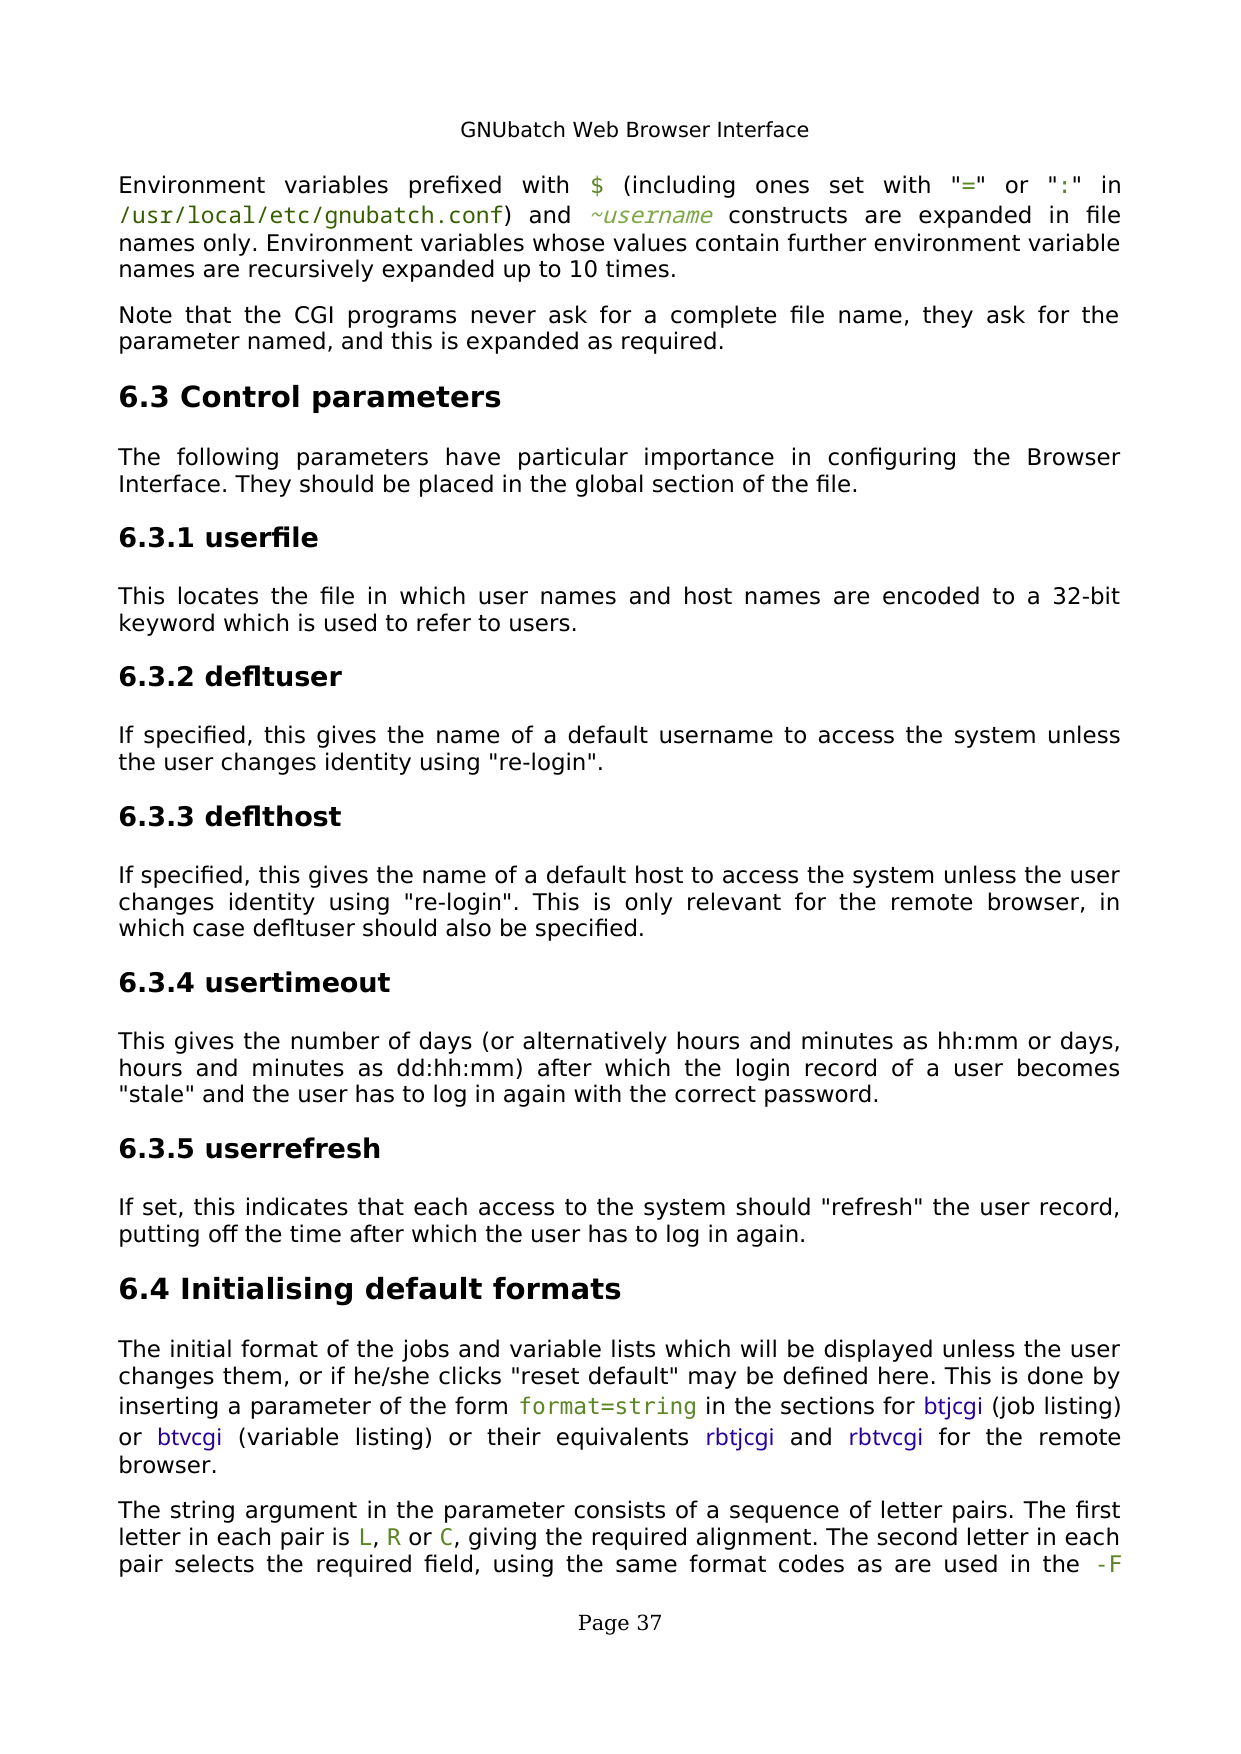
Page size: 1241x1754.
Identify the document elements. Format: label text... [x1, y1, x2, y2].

text If specified, this gives the name of a default host to access the system unless the user changes identity using "re-login". This is only relevant for the remote browser, in which case defltuser should also be specified. [118, 862, 1122, 942]
text The following parameters have particular importance in configuring the Browser Interface. They should be placed in the global section of the file. [118, 444, 1122, 498]
text Note that the CGI programs never ask for a complete file name, they ask for the parameter named, and this is expanded as required. [118, 302, 1122, 355]
text The initial format of the jobs and variable lists which will be displayed unless the user changes them, or if he/she clicks "reset default" may be defined here. This is done by inserting a parameter of the form format=string in the sections for btjcgi (job listing) or btvcgi (variable listing) or their equivalents rbtjcgi and rbtvcgi for the remote browser. [118, 1336, 1122, 1479]
subtitle Control parameters [118, 380, 1122, 414]
subtitle userrefresh [118, 1133, 1122, 1164]
text This gives the number of days (or alternatively hours and minutes as hh:mm or days, hours and minutes as dd:hh:mm) after which the login record of a user becomes "stale" and the user has to log in again with the correct password. [118, 1028, 1122, 1108]
subtitle userfile [118, 523, 1122, 554]
text This locates the file in which user names and host names are encoded to a 32-bit keyword which is used to refer to users. [118, 583, 1122, 637]
subtitle defltuser [118, 662, 1122, 693]
text If specified, this gives the name of a default username to access the system unless the user changes identity using "re-login". [118, 723, 1122, 776]
text Environment variables prefixed with $ (including ones set with "=" or ":" in /usr/local/etc/gnubatch.conf) and ~username constructs are expanded in file names only. Environment variables whose values contain further environment variable names are recursively expanded up to 10 times. [118, 172, 1122, 283]
text The string argument in the parameter consists of a sequence of letter pairs. The first letter in each pair is L, R or C, giving the required alignment. The second letter in each pair selects the required field, using the same format codes as are used in the -F [118, 1497, 1122, 1578]
subtitle deflthost [118, 801, 1122, 832]
subtitle usertimeout [118, 967, 1122, 998]
text If set, this indicates that each access to the system should "refresh" the user record, putting off the time after which the user has to log in again. [118, 1194, 1122, 1247]
subtitle Initialising default formats [118, 1272, 1122, 1307]
